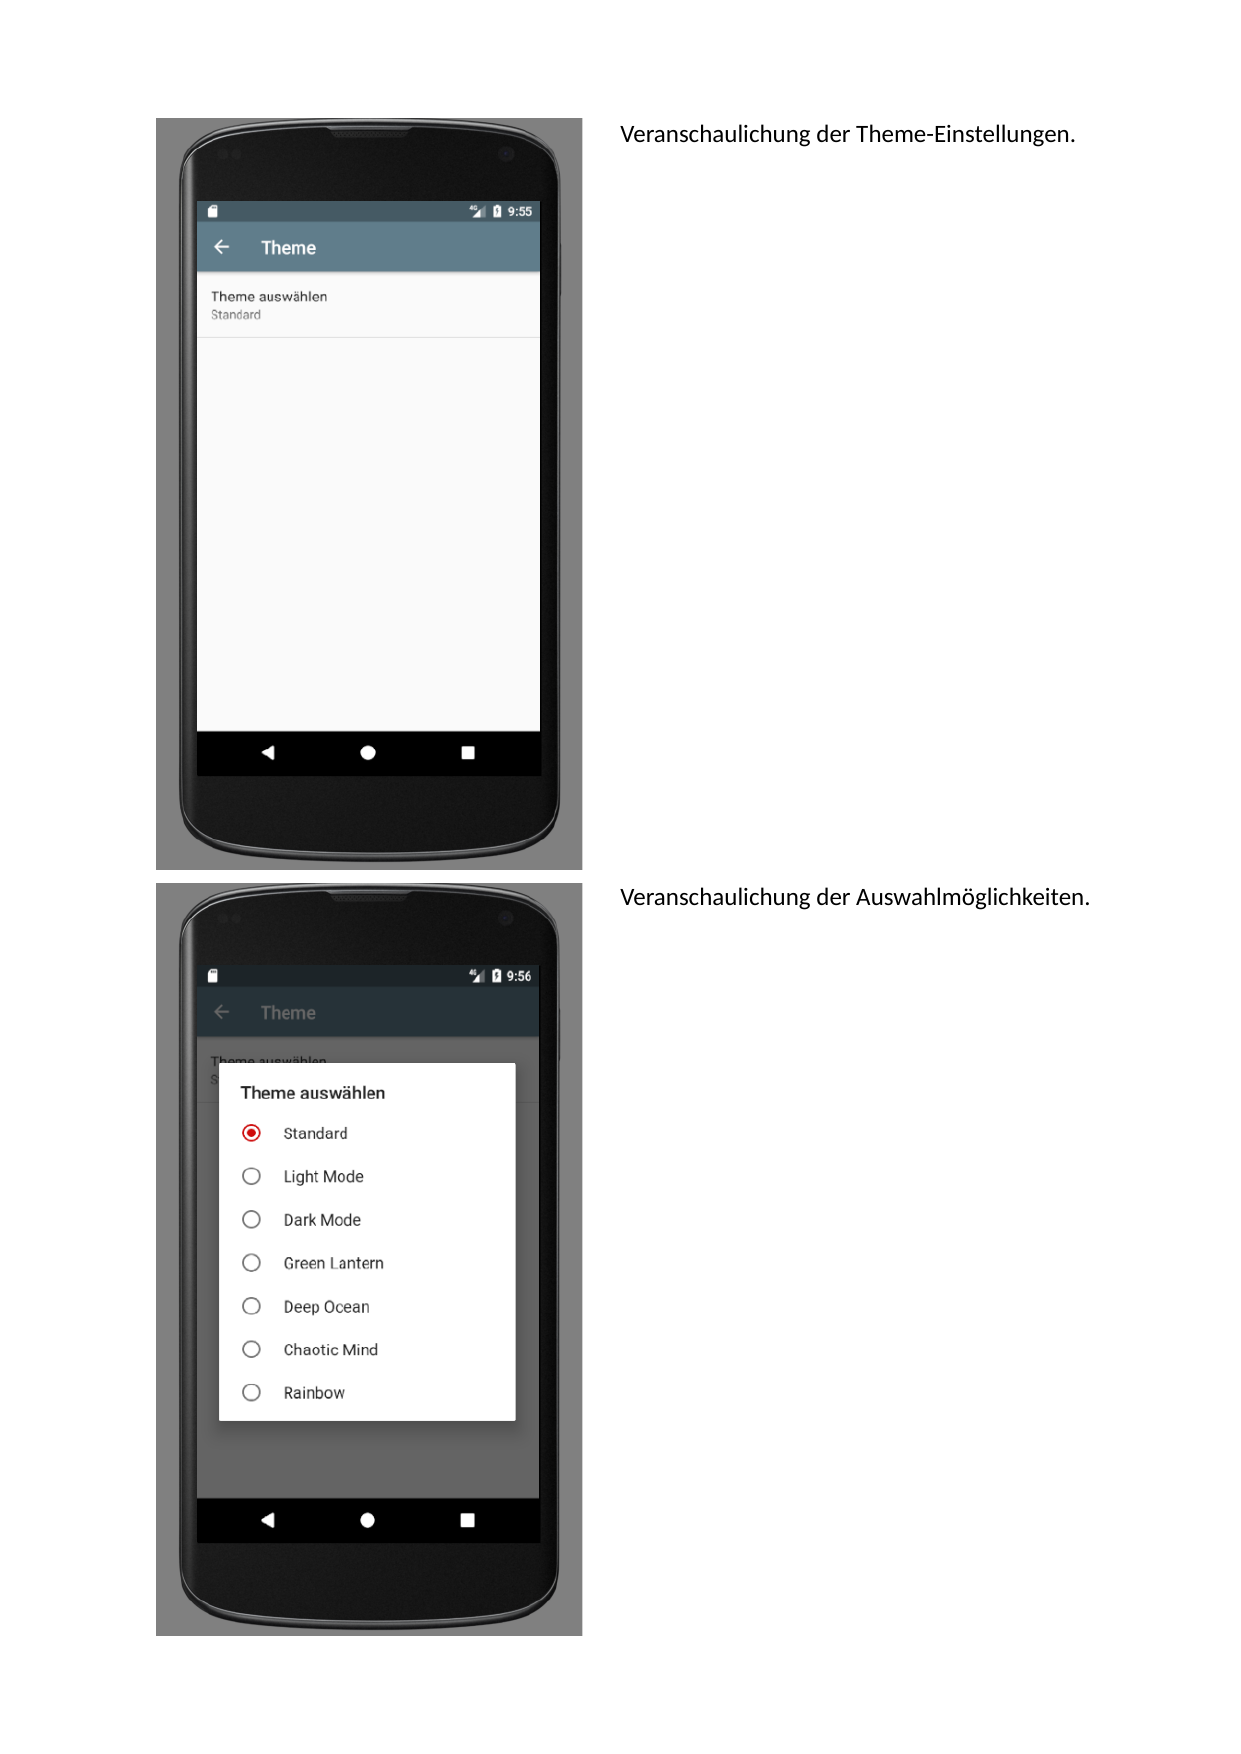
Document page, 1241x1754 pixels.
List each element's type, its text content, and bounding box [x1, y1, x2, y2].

picture [156, 883, 583, 1636]
picture [156, 118, 583, 870]
text Veranschaulichung der Auswahlmöglichkeiten. [620, 881, 1122, 912]
text Veranschaulichung der Theme-Einstellungen. [620, 118, 1122, 149]
